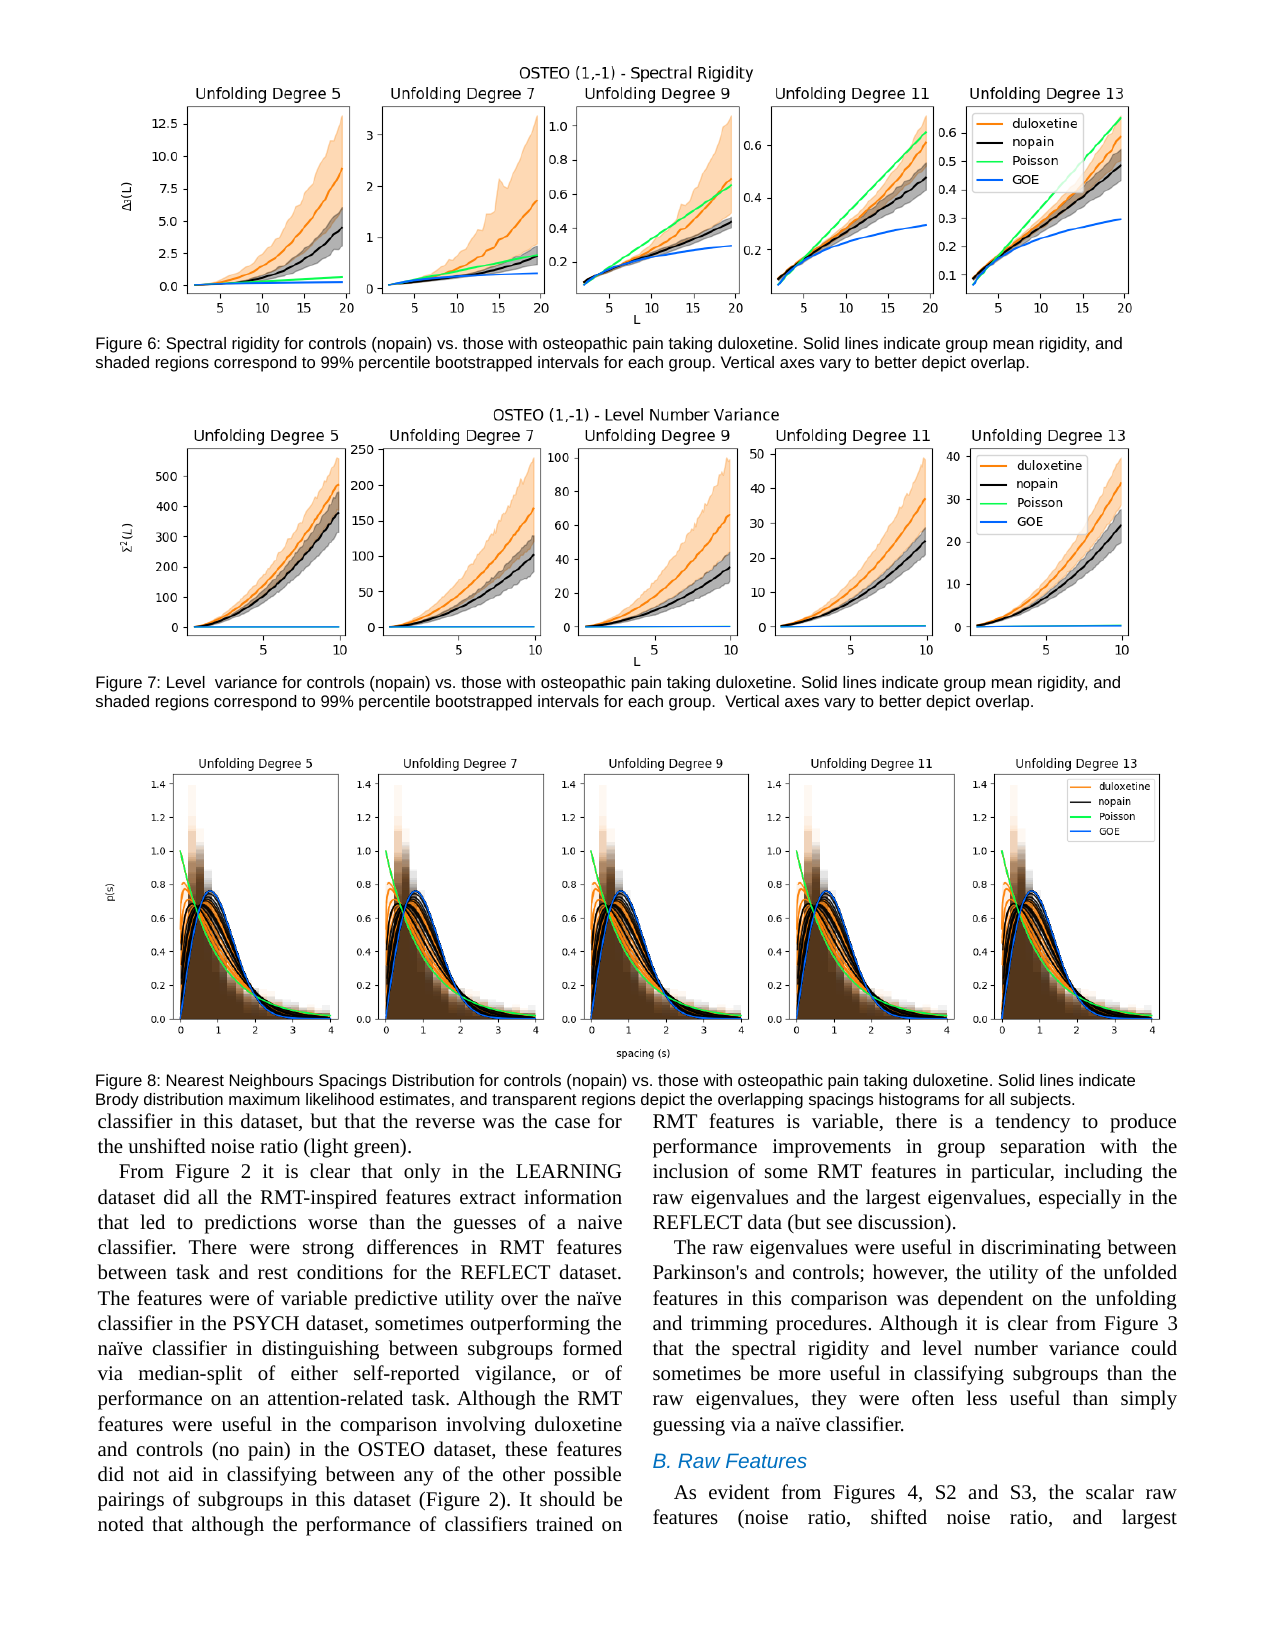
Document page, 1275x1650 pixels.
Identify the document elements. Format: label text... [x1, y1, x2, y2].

picture [95, 60, 1176, 331]
text The central, vertical black comparison line "Guess" in each subplot indicates the accuracy of a naive binary classifier which always predicts membership in the larger of the two subgroups. Thus, to examine the spread of accuracies across unfoldings and classifiers for a single feature, we focus on the colour of that feature, and look at how those coloured bars are distributed about the comparison line. However, to examine whether the RMT features overall were predictively useful for a dataset, colour should be ignored (i.e. the total distribution or top edges of all the stacks are all that mattters). So for example, focusing on the subplot labelled PSYCH_VIGILANCE_SES-2 in Figure 2, we can see that overall the RMT features led to predictions better than a naïve classifier in this dataset, but that the reverse was the case for the unshifted noise ratio (light green). [97, 1109, 623, 1158]
text As evident from Figures 4, S2 and S3, the scalar raw features (noise ratio, shifted noise ratio, and largest [652, 1479, 1178, 1529]
subtitle B. Raw Features [652, 1449, 1178, 1473]
picture [95, 402, 1176, 673]
text Figure 8: Nearest Neighbours Spacings Distribution for controls (nopain) vs. those with osteopathic pain taking duloxetine. Solid lines indicate Brody distribution maximum likelihood estimates, and transparent regions depict the overlapping spacings histograms for all subjects. [95, 1068, 1175, 1109]
text Figure 6: Spectral rigidity for controls (nopain) vs. those with osteopathic pain taking duloxetine. Solid lines indicate group mean rigidity, and shaded regions correspond to 99% percentile bootstrapped intervals for each group. Vertical axes vary to better depict overlap. [95, 331, 1175, 372]
picture [95, 745, 1176, 1068]
text Figure 7: Level variance for controls (nopain) vs. those with osteopathic pain taking duloxetine. Solid lines indicate group mean rigidity, and shaded regions correspond to 99% percentile bootstrapped intervals for each group. Vertical axes vary to better depict overlap. [95, 673, 1175, 711]
text From Figure 2 it is clear that only in the LEARNING dataset did all the RMT-inspired features extract information that led to predictions worse than the guesses of a naive classifier. There were strong differences in RMT features between task and rest conditions for the REFLECT dataset. The features were of variable predictive utility over the naïve classifier in the PSYCH dataset, sometimes outperforming the naïve classifier in distinguishing between subgroups formed via median-split of either self-reported vigilance, or of performance on an attention-related task. Although the RMT features were useful in the comparison involving duloxetine and controls (no pain) in the OSTEO dataset, these features did not aid in classifying between any of the other possible pairings of subgroups in this dataset (Figure 2). It should be noted that although the performance of classifiers trained on RMT features is variable, there is a tendency to produce performance improvements in group separation with the inclusion of some RMT features in particular, including the raw eigenvalues and the largest eigenvalues, especially in the REFLECT data (but see discussion). [652, 45, 1178, 1234]
text The raw eigenvalues were useful in discriminating between Parkinson's and controls; however, the utility of the unfolded features in this comparison was dependent on the unfolding and trimming procedures. Although it is clear from Figure 3 that the spectral rigidity and level number variance could sometimes be more useful in classifying subgroups than the raw eigenvalues, they were often less useful than simply guessing via a naïve classifier. [652, 1235, 1178, 1436]
text From Figure 2 it is clear that only in the LEARNING dataset did all the RMT-inspired features extract information that led to predictions worse than the guesses of a naive classifier. There were strong differences in RMT features between task and rest conditions for the REFLECT dataset. The features were of variable predictive utility over the naïve classifier in the PSYCH dataset, sometimes outperforming the naïve classifier in distinguishing between subgroups formed via median-split of either self-reported vigilance, or of performance on an attention-related task. Although the RMT features were useful in the comparison involving duloxetine and controls (no pain) in the OSTEO dataset, these features did not aid in classifying between any of the other possible pairings of subgroups in this dataset (Figure 2). It should be noted that although the performance of classifiers trained on RMT features is variable, there is a tendency to produce performance improvements in group separation with the inclusion of some RMT features in particular, including the raw eigenvalues and the largest eigenvalues, especially in the REFLECT data (but see discussion). [97, 1159, 623, 1536]
